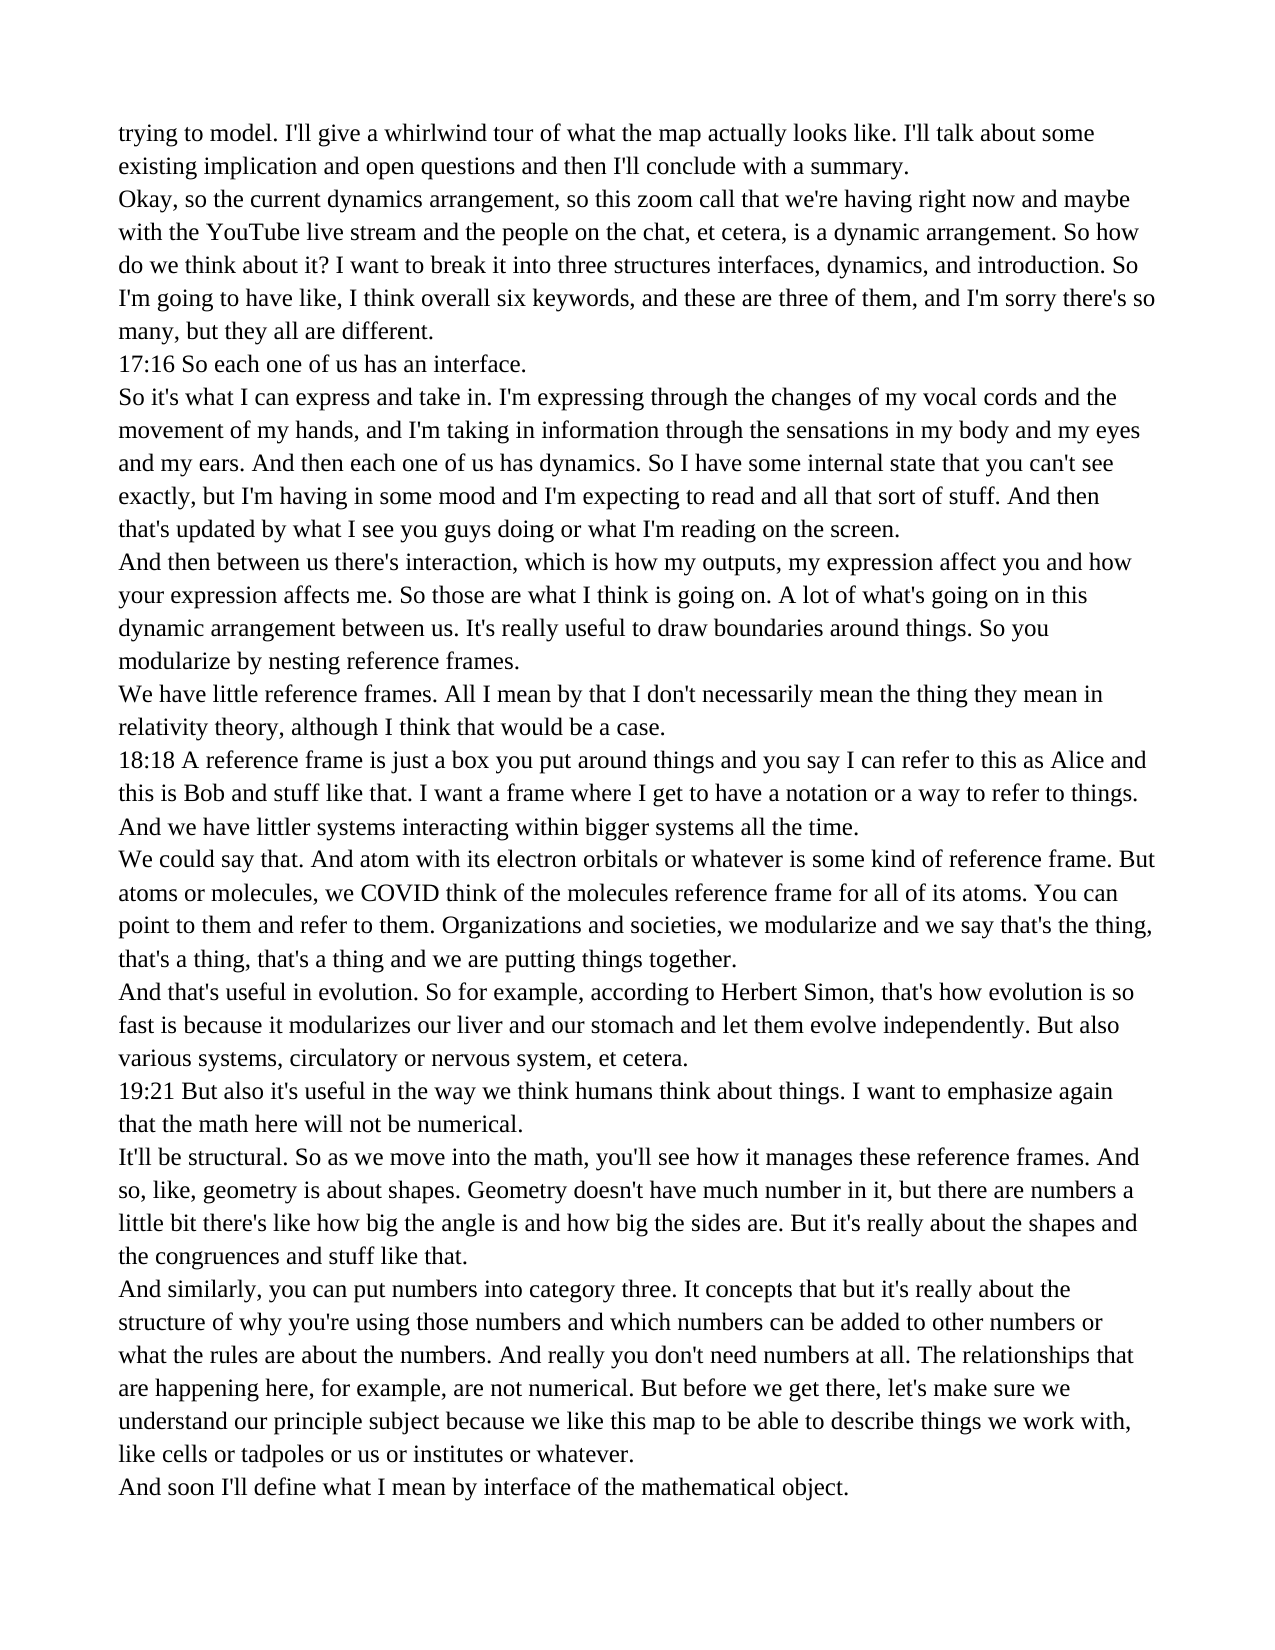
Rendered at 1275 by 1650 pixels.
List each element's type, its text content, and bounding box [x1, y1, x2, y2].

text So it's what I can express and take in. I'm expressing through the changes of my vocal cords and the movement of my hands, and I'm taking in information through the sensations in my body and my eyes and my ears. And then each one of us has dynamics. So I have some internal state that you can't see exactly, but I'm having in some mood and I'm expecting to read and all that sort of stuff. And then that's updated by what I see you guys doing or what I'm reading on the screen. [118, 382, 1157, 543]
text We could say that. And atom with its electron orbitals or whatever is some kind of reference frame. But atoms or molecules, we COVID think of the molecules reference frame for all of its atoms. You can point to them and refer to them. Organizations and societies, we modularize and we say that's the thing, that's a thing, that's a thing and we are putting things together. [118, 844, 1157, 972]
text And then between us there's interaction, which is how my outputs, my expression affect you and how your expression affects me. So those are what I think is going on. A lot of what's going on in this dynamic arrangement between us. It's really useful to draw boundaries around things. So you modularize by nesting reference frames. [118, 547, 1157, 675]
text 18:18 A reference frame is just a box you put around things and you say I can refer to this as Alice and this is Bob and stuff like that. I want a frame where I get to have a notation or a way to refer to things. And we have littler systems interacting within bigger systems all the time. [118, 746, 1157, 840]
text trying to model. I'll give a whirlwind tour of what the map actually looks like. I'll talk about some existing implication and open questions and then I'll conclude with a summary. [118, 118, 1157, 180]
text It'll be structural. So as we move into the math, you'll see how it manages these reference frames. And so, like, geometry is about shapes. Geometry doesn't have much number in it, but there are numbers a little bit there's like how big the angle is and how big the sides are. But it's really about the shapes and the congruences and stuff like that. [118, 1142, 1157, 1269]
text 17:16 So each one of us has an interface. [118, 349, 1157, 378]
text Okay, so the current dynamics arrangement, so this zoom call that we're having right now and maybe with the YouTube live stream and the people on the chat, et cetera, is a dynamic arrangement. So how do we think about it? I want to break it into three structures interfaces, dynamics, and introduction. So I'm going to have like, I think overall six keywords, and these are three of them, and I'm sorry there's so many, but they all are different. [118, 184, 1157, 345]
text And soon I'll define what I mean by interface of the mathematical object. [118, 1472, 1157, 1501]
text And that's useful in evolution. So for example, according to Herbert Simon, that's how evolution is so fast is because it modularizes our liver and our stomach and let them evolve independently. But also various systems, circulatory or nervous system, et cetera. [118, 977, 1157, 1071]
text 19:21 But also it's useful in the way we think humans think about things. I want to emphasize again that the math here will not be numerical. [118, 1076, 1157, 1137]
text We have little reference frames. All I mean by that I don't necessarily mean the thing they mean in relativity theory, although I think that would be a case. [118, 679, 1157, 741]
text And similarly, you can put numbers into category three. It concepts that but it's really about the structure of why you're using those numbers and which numbers can be added to other numbers or what the rules are about the numbers. And really you don't need numbers at all. The relationships that are happening here, for example, are not numerical. But before we get there, let's make sure we understand our principle subject because we like this map to be able to describe things we work with, like cells or tadpoles or us or institutes or whatever. [118, 1274, 1157, 1468]
